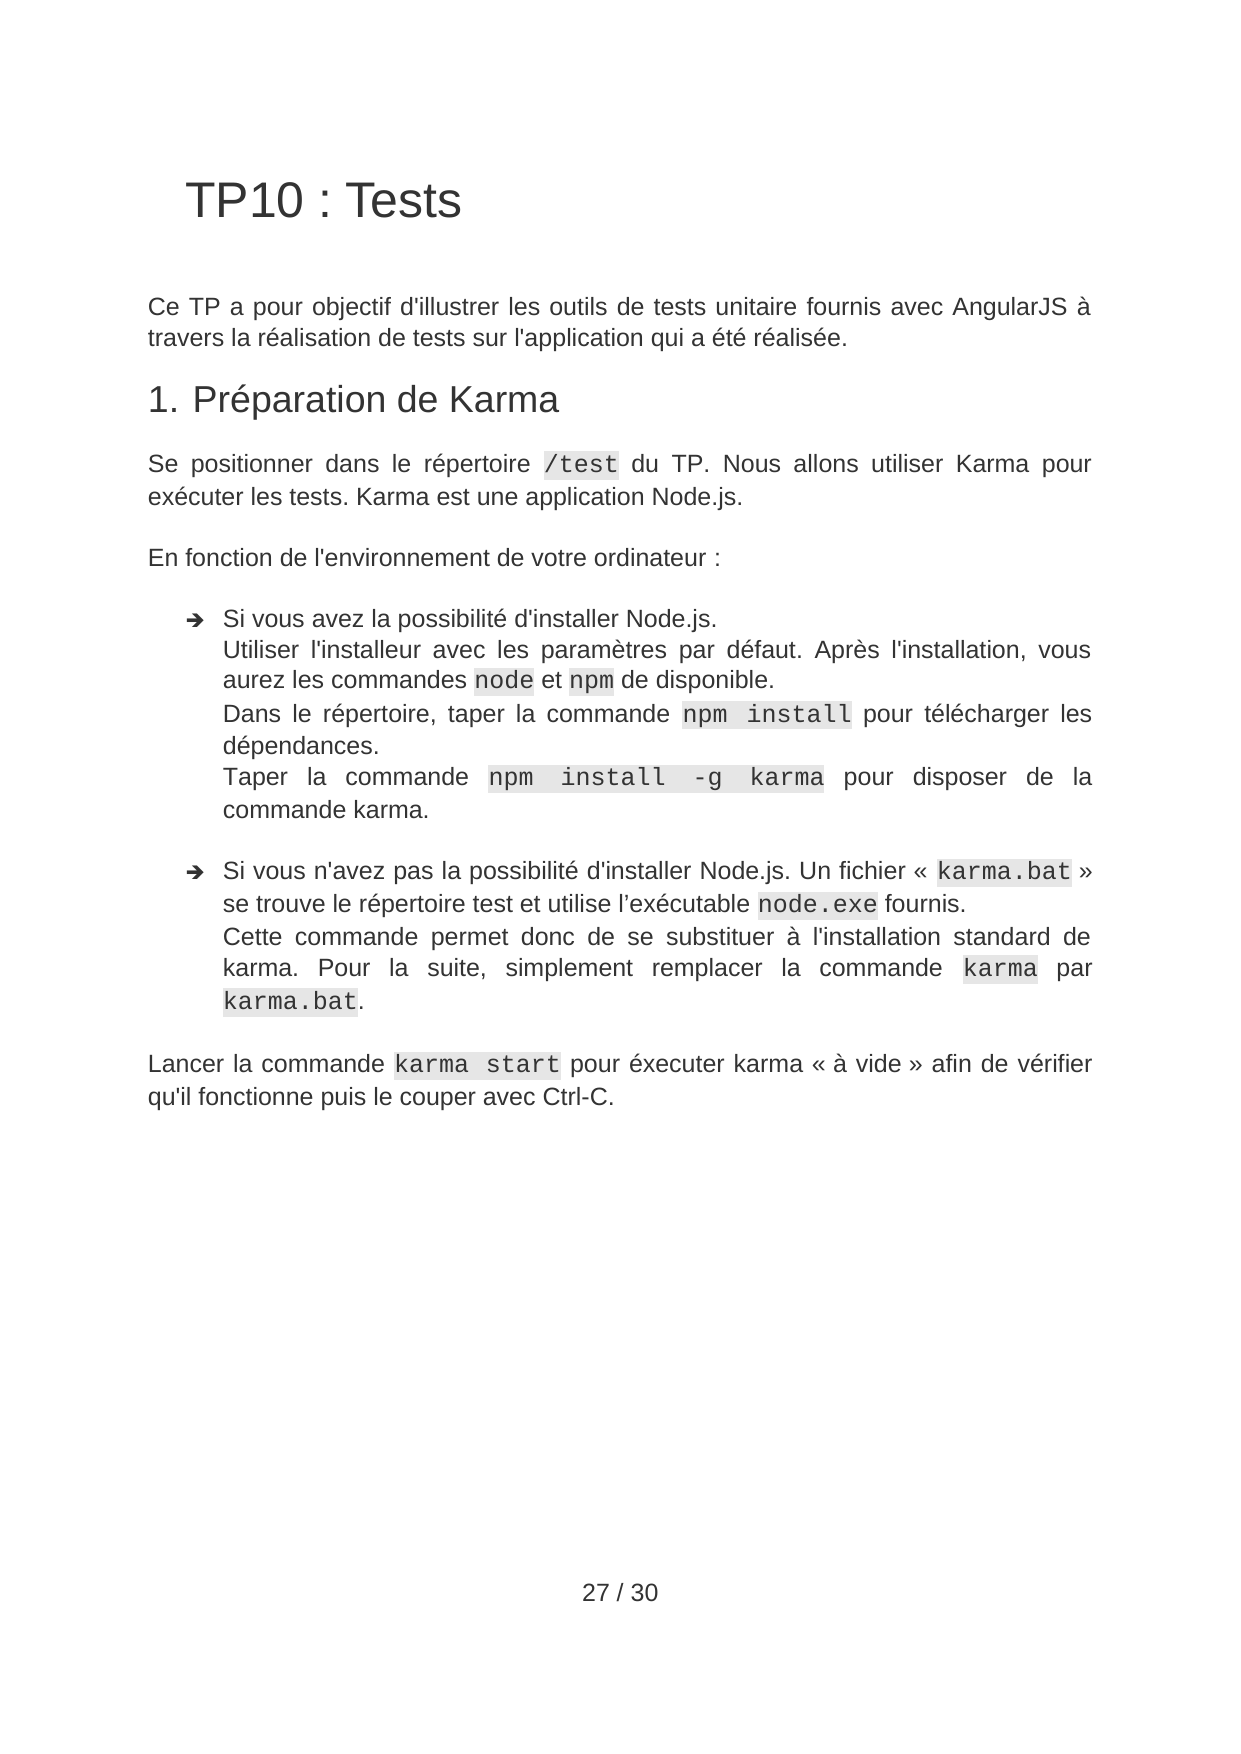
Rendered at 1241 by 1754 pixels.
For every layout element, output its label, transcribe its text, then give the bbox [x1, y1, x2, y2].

text Lancer la commande karma start pour éxecuter karma « à vide » afin de vérifier qu'il fonctionne puis le couper avec Ctrl-C. [148, 1050, 1092, 1111]
text Ce TP a pour objectif d'illustrer les outils de tests unitaire fournis avec AngularJS à travers la réalisation de tests sur l'application qui a été réalisée. [148, 293, 1092, 351]
list Taper la commande npm install -g karma pour disposer de la commande karma. [185, 763, 1092, 823]
list Si vous n'avez pas la possibilité d'installer Node.js. Un fichier « karma.bat » se trouve le répertoire test et utilise l’exécutable node.exe fournis. [185, 857, 1092, 920]
subtitle Préparation de Karma [148, 379, 1092, 421]
text En fonction de l'environnement de votre ordinateur : [148, 544, 1092, 572]
subtitle TP10 : Tests [148, 172, 1092, 228]
list Si vous avez la possibilité d'installer Node.js. [185, 605, 1092, 633]
text Se positionner dans le répertoire /test du TP. Nous allons utiliser Karma pour exécuter les tests. Karma est une application Node.js. [148, 450, 1092, 510]
list Cette commande permet donc de se substituer à l'installation standard de karma. Pour la suite, simplement remplacer la commande karma par karma.bat. [185, 923, 1092, 1017]
list Dans le répertoire, taper la commande npm install pour télécharger les dépendances. [185, 699, 1092, 760]
list Utiliser l'installeur avec les paramètres par défaut. Après l'installation, vous aurez les commandes node et npm de disponible. [185, 636, 1092, 696]
